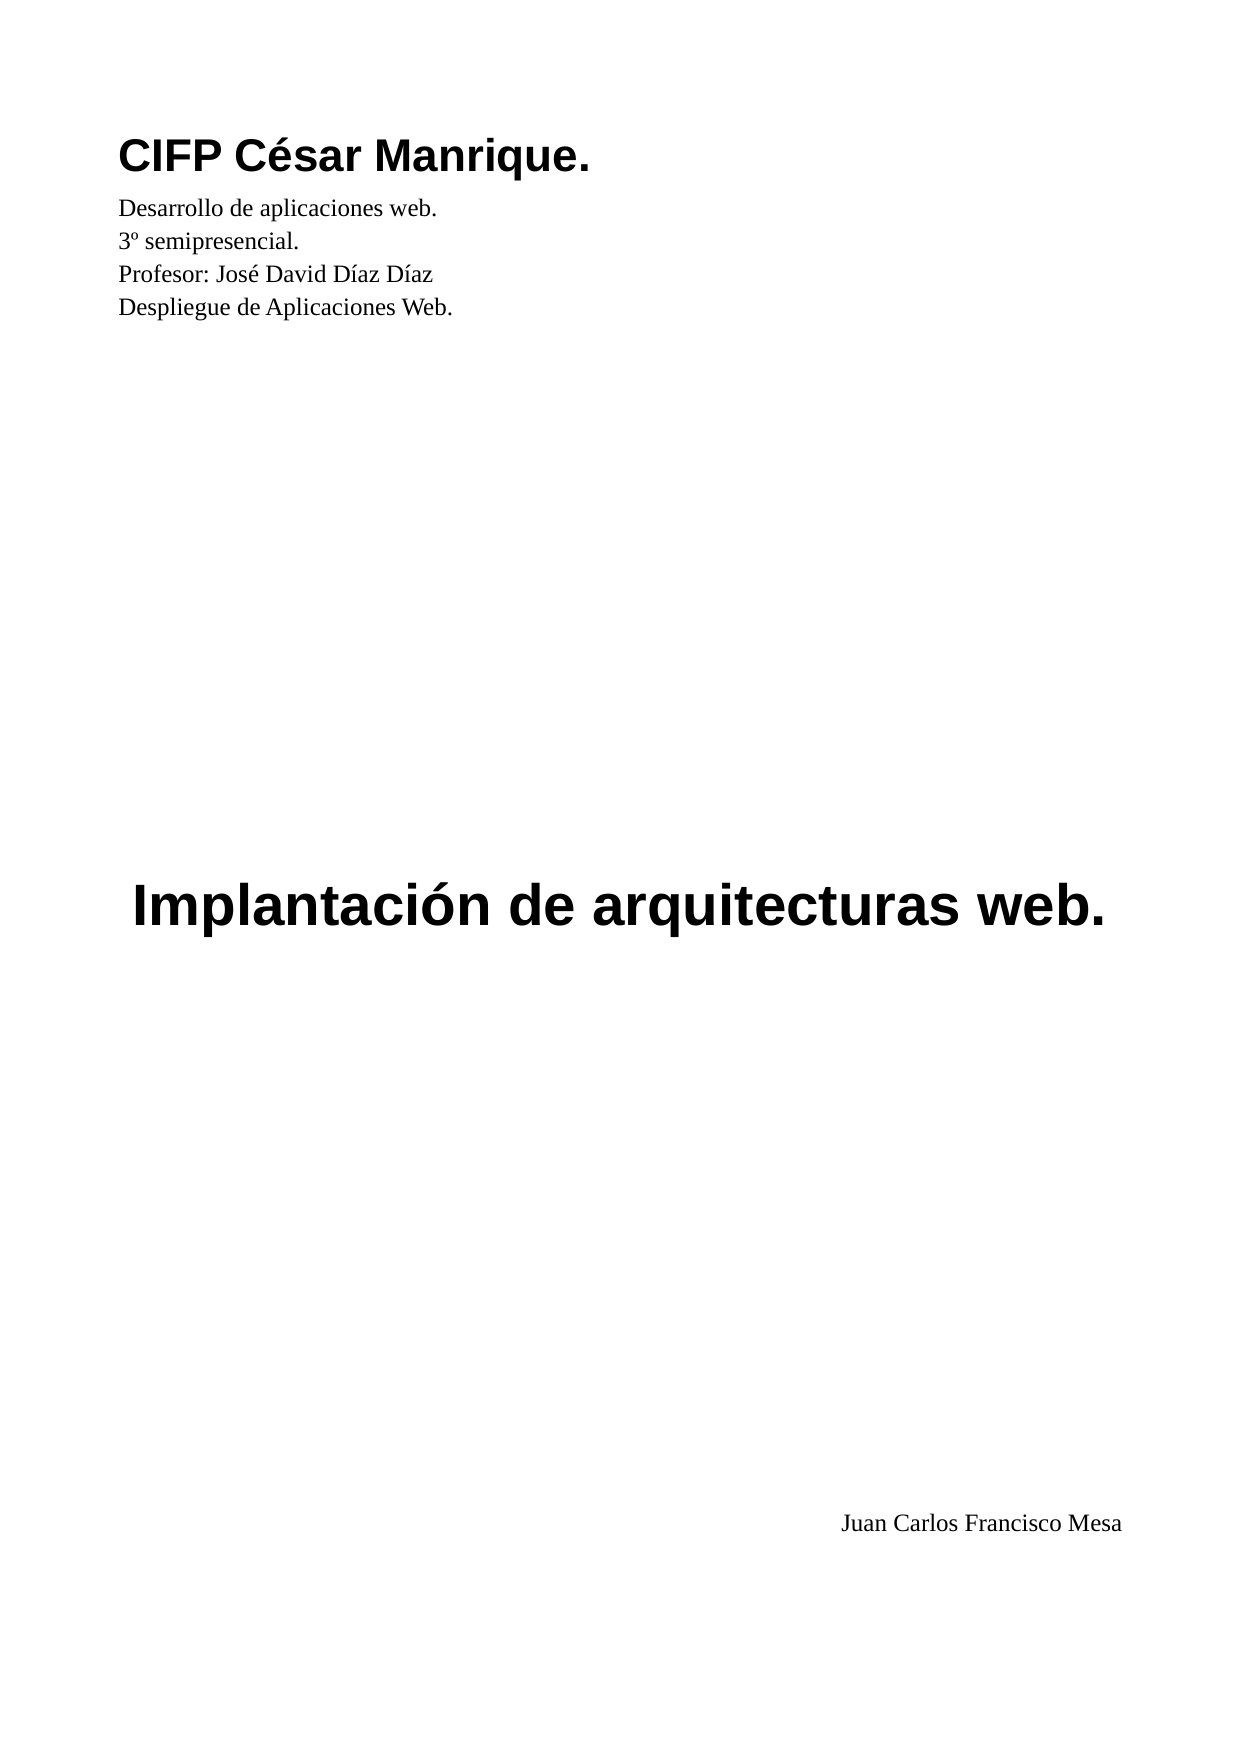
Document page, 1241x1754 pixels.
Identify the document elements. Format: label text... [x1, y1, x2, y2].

title CIFP César Manrique. [118, 128, 1122, 181]
text Juan Carlos Francisco Mesa [118, 1508, 1122, 1537]
text Profesor: José David Díaz Díaz [118, 259, 1122, 288]
text Despliegue de Aplicaciones Web. [118, 292, 1122, 321]
title Implantación de arquitecturas web. [118, 870, 1122, 937]
text Desarrollo de aplicaciones web. [118, 193, 1122, 222]
text 3º semipresencial. [118, 226, 1122, 255]
